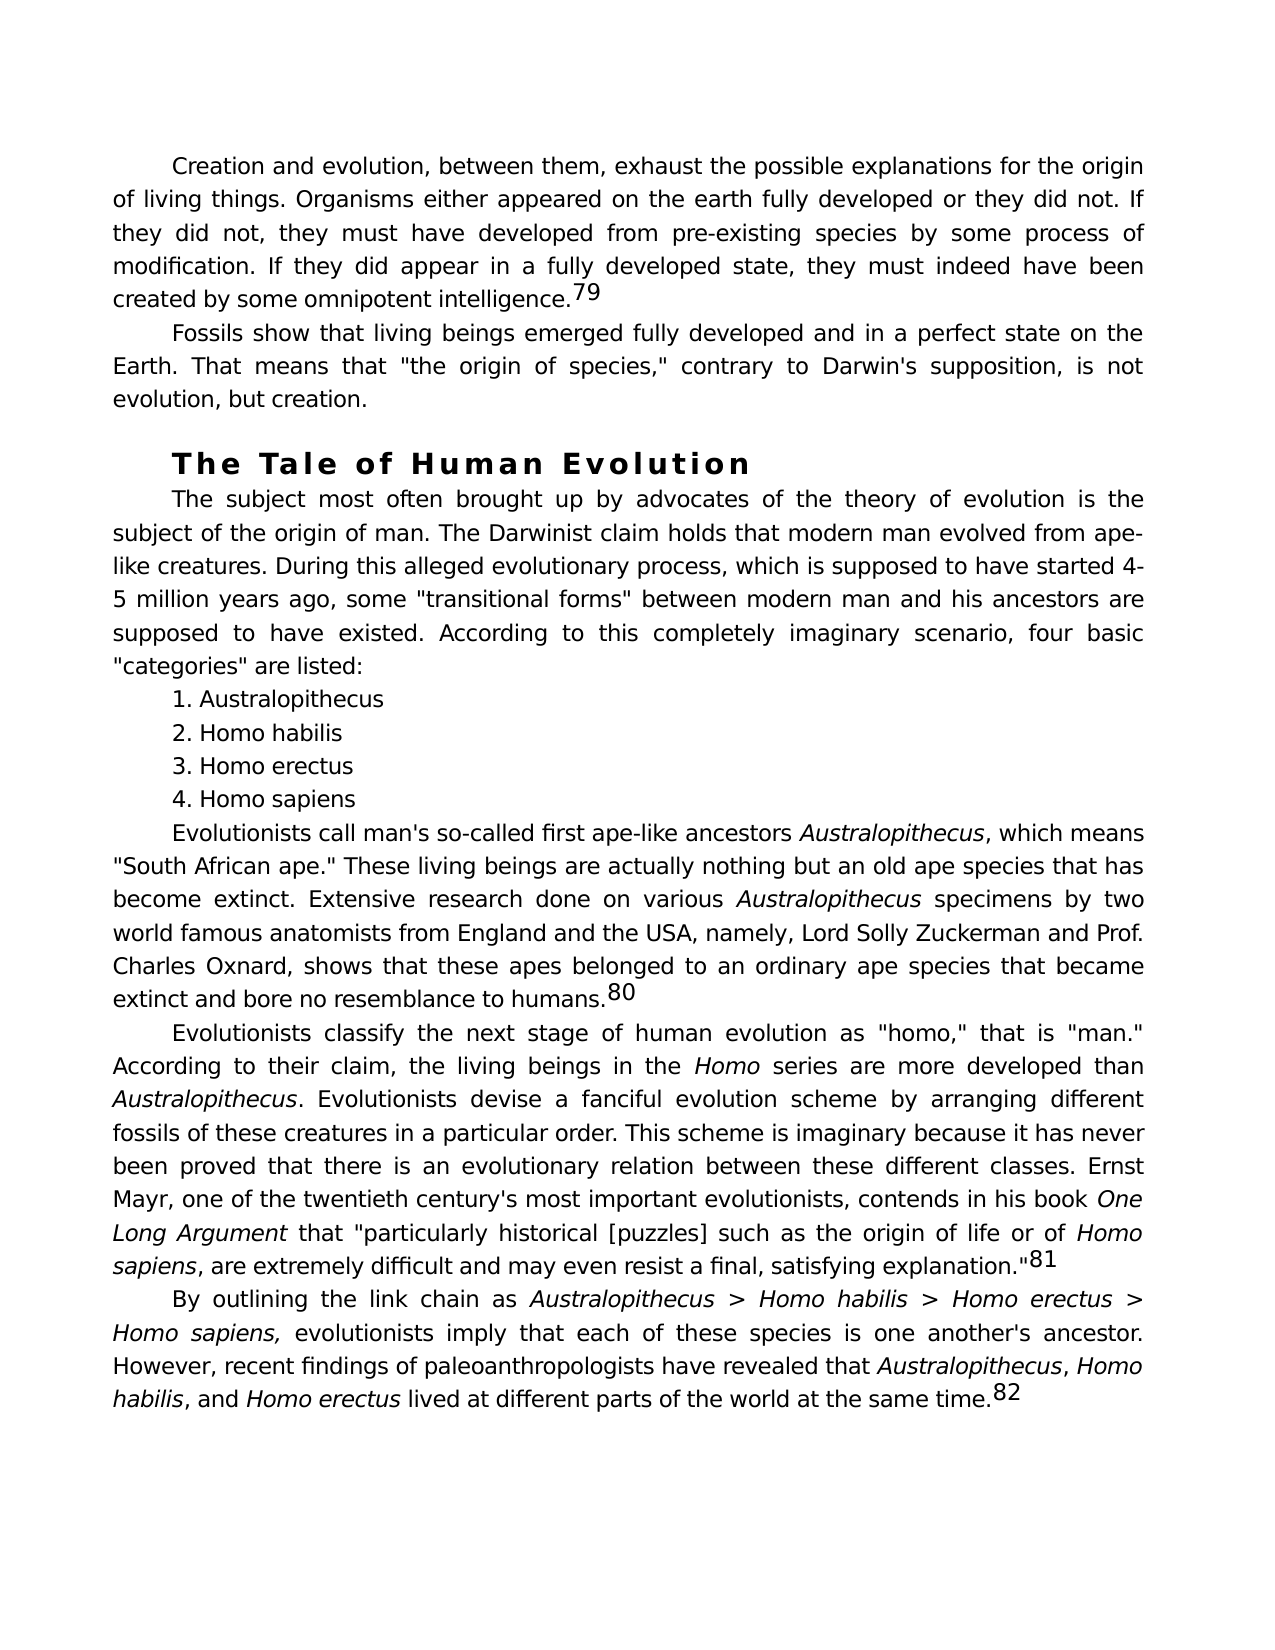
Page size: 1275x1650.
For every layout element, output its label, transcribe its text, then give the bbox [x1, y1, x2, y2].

text The Tale of Human Evolution [112, 448, 1145, 481]
text 1. Australopithecus [112, 681, 1145, 714]
text 3. Homo erectus [112, 748, 1145, 781]
text Creation and evolution, between them, exhaust the possible explanations for the origin of living things. Organisms either appeared on the earth fully developed or they did not. If they did not, they must have developed from pre-existing species by some process of modification. If they did appear in a fully developed state, they must indeed have been created by some omnipotent intelligence.79 [112, 148, 1145, 314]
text Evolutionists classify the next stage of human evolution as "homo," that is "man." According to their claim, the living beings in the Homo series are more developed than Australopithecus. Evolutionists devise a fanciful evolution scheme by arranging different fossils of these creatures in a particular order. This scheme is imaginary because it has never been proved that there is an evolutionary relation between these different classes. Ernst Mayr, one of the twentieth century's most important evolutionists, contends in his book One Long Argument that "particularly historical [puzzles] such as the origin of life or of Homo sapiens, are extremely difficult and may even resist a final, satisfying explanation."81 [112, 1014, 1145, 1281]
text Fossils show that living beings emerged fully developed and in a perfect state on the Earth. That means that "the origin of species," contrary to Darwin's supposition, is not evolution, but creation. [112, 314, 1145, 414]
text Evolutionists call man's so-called first ape-like ancestors Australopithecus, which means "South African ape." These living beings are actually nothing but an old ape species that has become extinct. Extensive research done on various Australopithecus specimens by two world famous anatomists from England and the USA, namely, Lord Solly Zuckerman and Prof. Charles Oxnard, shows that these apes belonged to an ordinary ape species that became extinct and bore no resemblance to humans.80 [112, 814, 1145, 1014]
text 4. Homo sapiens [112, 781, 1145, 814]
text The subject most often brought up by advocates of the theory of evolution is the subject of the origin of man. The Darwinist claim holds that modern man evolved from ape-like creatures. During this alleged evolutionary process, which is supposed to have started 4-5 million years ago, some "transitional forms" between modern man and his ancestors are supposed to have existed. According to this completely imaginary scenario, four basic "categories" are listed: [112, 481, 1145, 681]
text 2. Homo habilis [112, 714, 1145, 748]
text By outlining the link chain as Australopithecus > Homo habilis > Homo erectus > Homo sapiens, evolutionists imply that each of these species is one another's ancestor. However, recent findings of paleoanthropologists have revealed that Australopithecus, Homo habilis, and Homo erectus lived at different parts of the world at the same time.82 [112, 1281, 1145, 1414]
